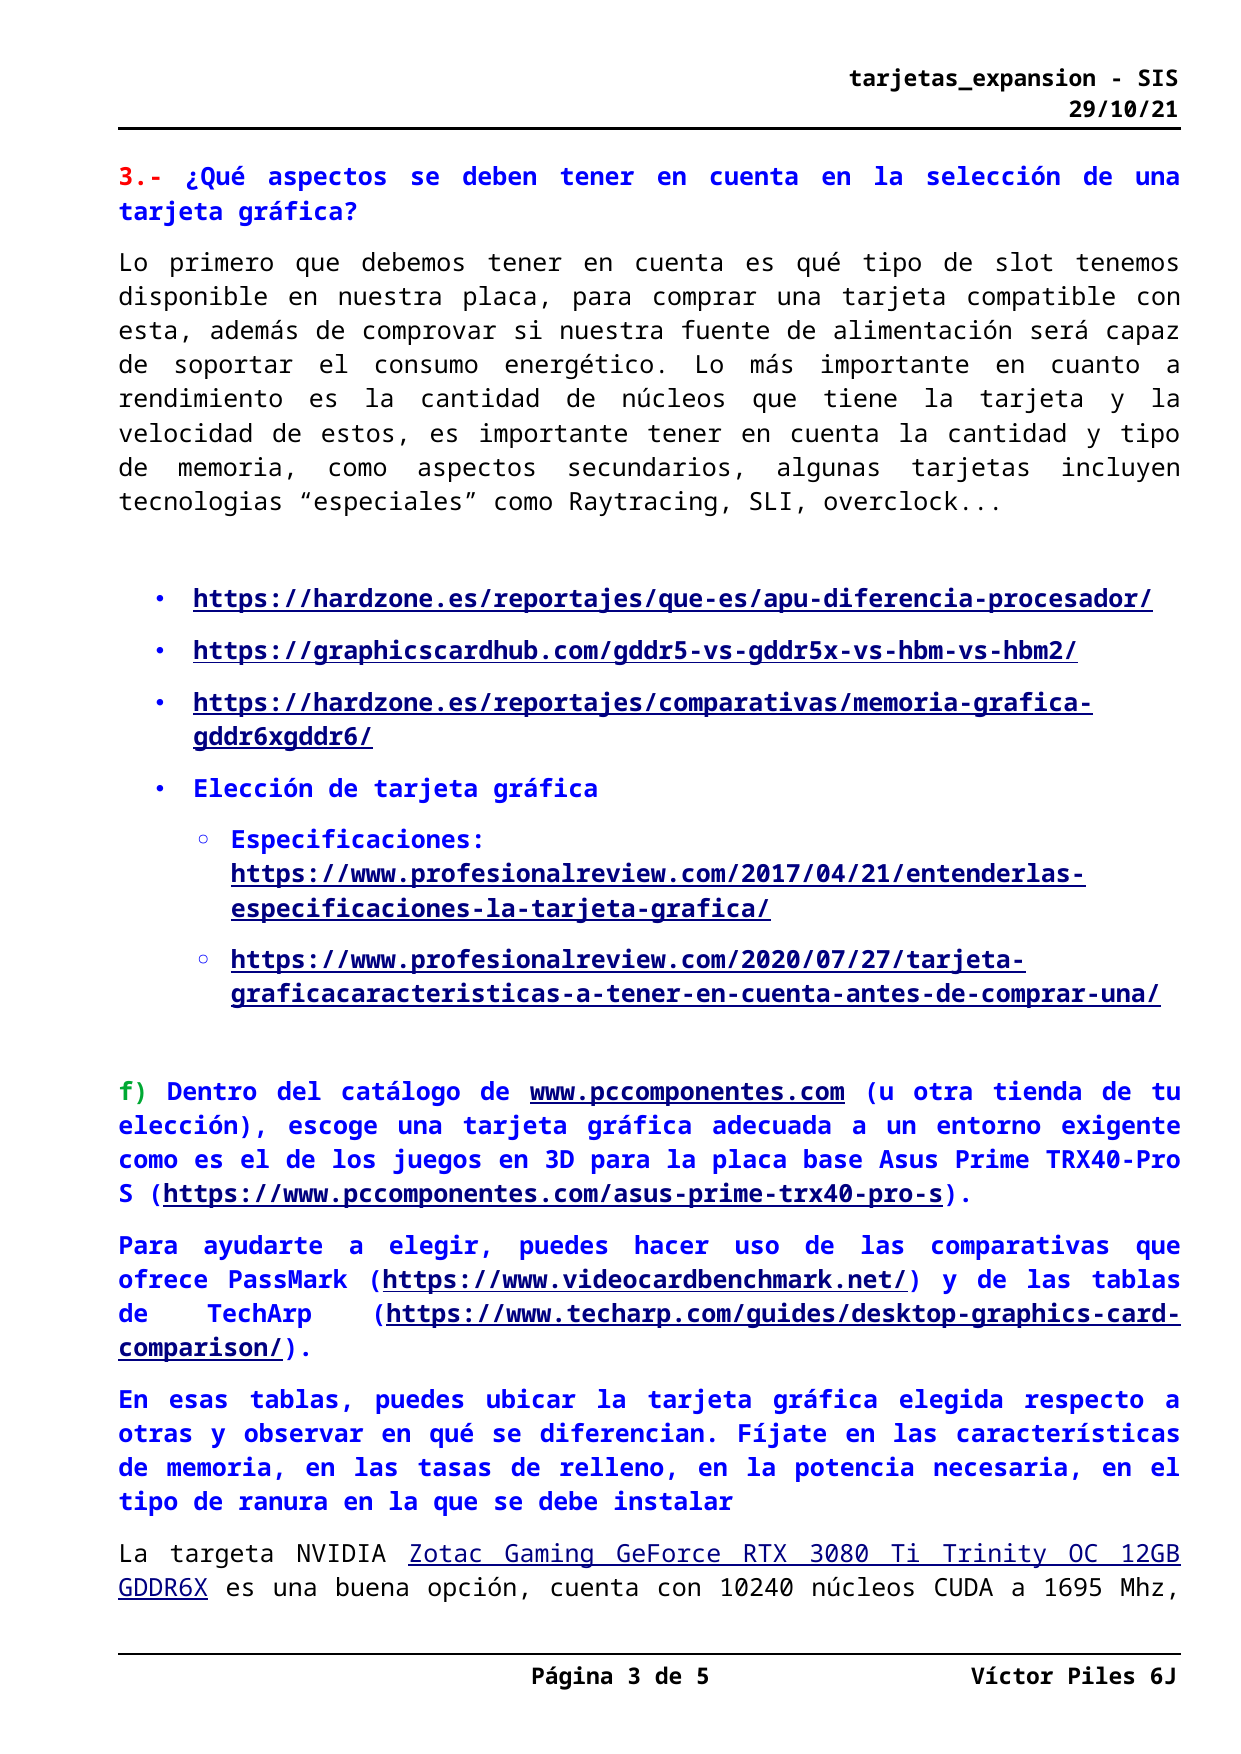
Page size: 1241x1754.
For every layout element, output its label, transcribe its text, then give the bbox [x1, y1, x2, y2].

text En esas tablas, puedes ubicar la tarjeta gráfica elegida respecto a otras y observar en qué se diferencian. Fíjate en las características de memoria, en las tasas de relleno, en la potencia necesaria, en el tipo de ranura en la que se debe instalar [118, 1382, 1181, 1518]
list https://www.profesionalreview.com/2020/07/27/tarjeta-graficacaracteristicas-a-tener-en-cuenta-antes-de-comprar-una/ [193, 942, 1181, 1010]
list https://hardzone.es/reportajes/que-es/apu-diferencia-procesador/ [156, 581, 1181, 615]
text Para ayudarte a elegir, puedes hacer uso de las comparativas que ofrece PassMark (https://www.videocardbenchmark.net/) y de las tablas de TechArp (https://www.techarp.com/guides/desktop-graphics-card-comparison/). [118, 1228, 1181, 1364]
list https://graphicscardhub.com/gddr5-vs-gddr5x-vs-hbm-vs-hbm2/ [156, 633, 1181, 667]
text 3.- ¿Qué aspectos se deben tener en cuenta en la selección de una tarjeta gráfica? [118, 159, 1181, 227]
text f) Dentro del catálogo de www.pccomponentes.com (u otra tienda de tu elección), escoge una tarjeta gráfica adecuada a un entorno exigente como es el de los juegos en 3D para la placa base Asus Prime TRX40-Pro S (https://www.pccomponentes.com/asus-prime-trx40-pro-s). [118, 1074, 1181, 1210]
list https://hardzone.es/reportajes/comparativas/memoria-grafica-gddr6xgddr6/ [156, 684, 1181, 753]
list Especificaciones: https://www.profesionalreview.com/2017/04/21/entenderlas-especificaciones-la-tarjeta-grafica/ [193, 822, 1181, 924]
list Elección de tarjeta gráfica [156, 770, 1181, 804]
text La targeta NVIDIA Zotac Gaming GeForce RTX 3080 Ti Trinity OC 12GB GDDR6X es una buena opción, cuenta con 10240 núcleos CUDA a 1695 Mhz, [118, 1536, 1181, 1604]
text Lo primero que debemos tener en cuenta es qué tipo de slot tenemos disponible en nuestra placa, para comprar una tarjeta compatible con esta, además de comprovar si nuestra fuente de alimentación será capaz de soportar el consumo energético. Lo más importante en cuanto a rendimiento es la cantidad de núcleos que tiene la tarjeta y la velocidad de estos, es importante tener en cuenta la cantidad y tipo de memoria, como aspectos secundarios, algunas tarjetas incluyen tecnologias “especiales” como Raytracing, SLI, overclock... [118, 245, 1181, 517]
